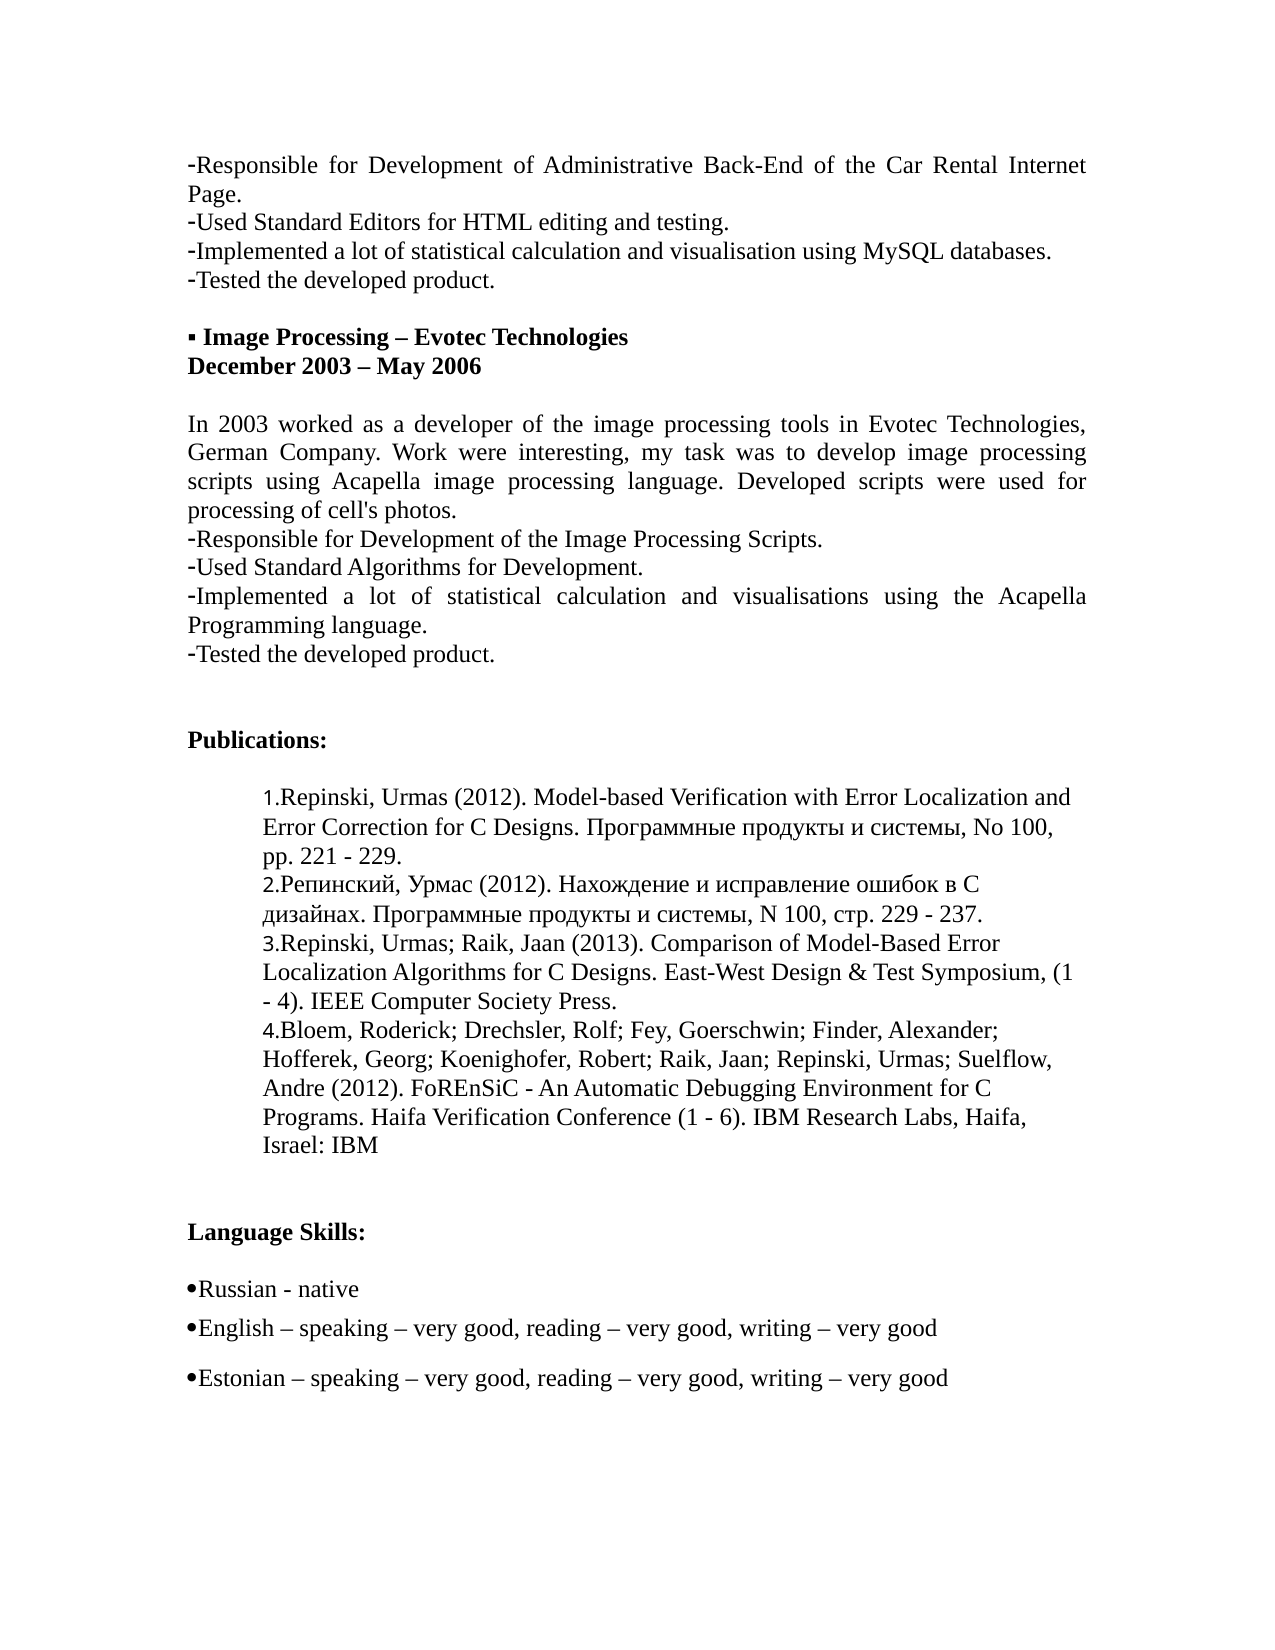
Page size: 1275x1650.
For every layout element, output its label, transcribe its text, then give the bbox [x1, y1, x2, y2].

text In 2003 worked as a developer of the image processing tools in Evotec Technologies, German Company. Work were interesting, my task was to develop image processing scripts using Acapella image processing language. Developed scripts were used for processing of cell's photos. [187, 409, 1087, 524]
list Responsible for Development of Administrative Back-End of the Car Rental Internet Page. [187, 150, 1087, 207]
list Used Standard Editors for HTML editing and testing. [187, 207, 1087, 236]
list Implemented a lot of statistical calculation and visualisation using MySQL databases. [187, 236, 1087, 265]
list Tested the developed product. [187, 265, 1087, 294]
text Language Skills: [187, 1217, 1087, 1245]
list Repinski, Urmas (2012). Model-based Verification with Error Localization and Error Correction for C Designs. Программные продукты и системы, No 100, pp. 221 - 229. [262, 782, 1087, 869]
list Tested the developed product. [187, 639, 1087, 667]
list Responsible for Development of the Image Processing Scripts. [187, 524, 1087, 552]
list Estonian – speaking – very good, reading – very good, writing – very good [187, 1363, 1087, 1392]
list Implemented a lot of statistical calculation and visualisations using the Acapella Programming language. [187, 581, 1087, 639]
list Used Standard Algorithms for Development. [187, 552, 1087, 581]
text December 2003 – May 2006 [187, 351, 1087, 380]
list Bloem, Roderick; Drechsler, Rolf; Fey, Goerschwin; Finder, Alexander; Hofferek, Georg; Koenighofer, Robert; Raik, Jaan; Repinski, Urmas; Suelflow, Andre (2012). FoREnSiC - An Automatic Debugging Environment for C Programs. Haifa Verification Conference (1 - 6). IBM Research Labs, Haifa, Israel: IBM [262, 1015, 1087, 1159]
list Repinski, Urmas; Raik, Jaan (2013). Comparison of Model-Based Error Localization Algorithms for C Designs. East-West Design & Test Symposium, (1 - 4). IEEE Computer Society Press. [262, 928, 1087, 1015]
text ▪ Image Processing – Evotec Technologies [187, 322, 1087, 351]
list Russian - native [187, 1274, 1087, 1303]
list Репинский, Урмас (2012). Нахождение и исправление ошибок в С дизайнах. Программные продукты и системы, N 100, стр. 229 - 237. [262, 869, 1087, 928]
list English – speaking – very good, reading – very good, writing – very good [187, 1313, 1087, 1342]
text Publications: [187, 725, 1087, 754]
